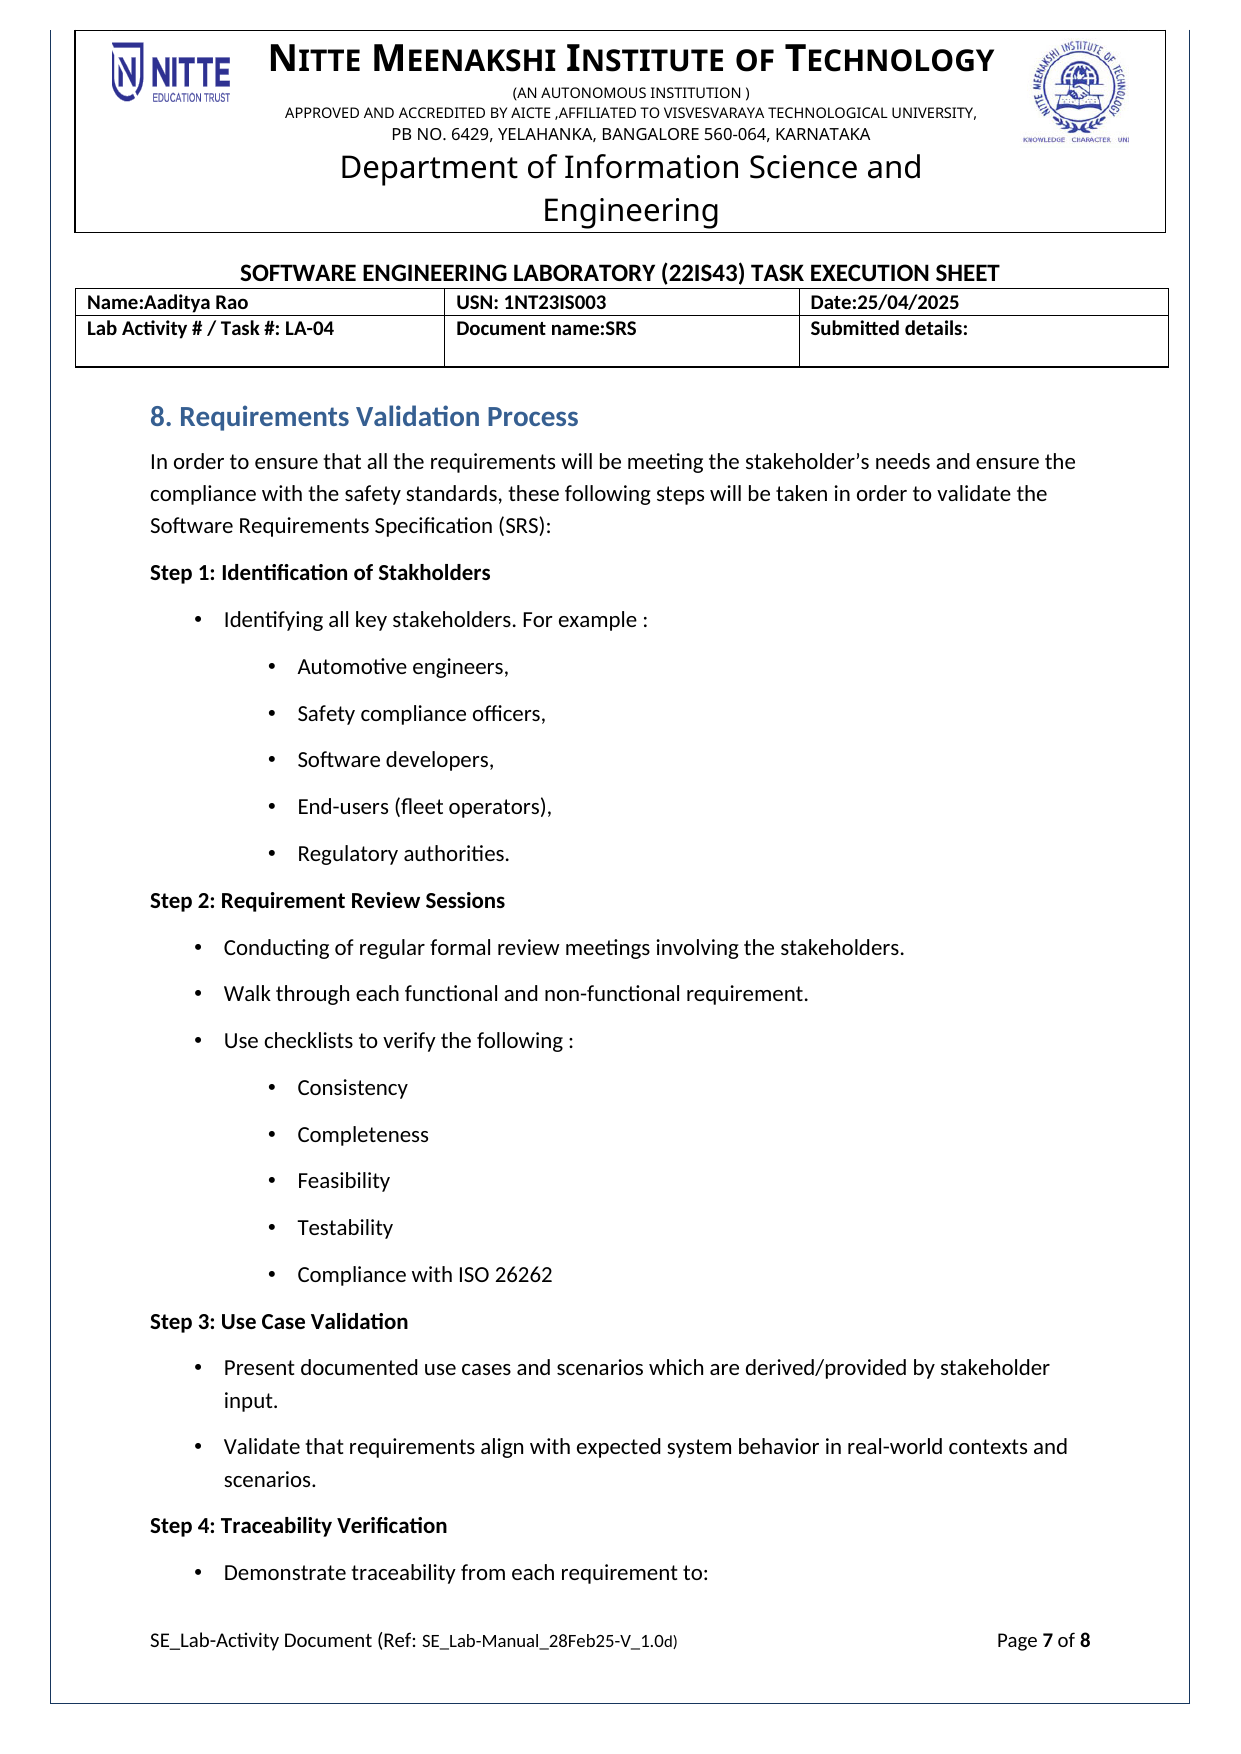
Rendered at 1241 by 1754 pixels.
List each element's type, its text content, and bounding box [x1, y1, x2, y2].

list Consistency [268, 1073, 1090, 1101]
list Walk through each functional and non-functional requirement. [194, 979, 1090, 1007]
text Step 4: Traceability Verification [150, 1511, 1090, 1539]
list Regulatory authorities. [268, 839, 1090, 867]
text In order to ensure that all the requirements will be meeting the stakeholder’s needs and ensure the compliance with the safety standards, these following steps will be taken in order to validate the Software Requirements Specification (SRS): [150, 447, 1090, 540]
list Testability [268, 1213, 1090, 1241]
text Step 3: Use Case Validation [150, 1307, 1090, 1335]
list Validate that requirements align with expected system behavior in real-world contexts and scenarios. [194, 1432, 1090, 1493]
subtitle 8. Requirements Validation Process [150, 398, 1090, 434]
text Step 2: Requirement Review Sessions [150, 886, 1090, 914]
list Software developers, [268, 746, 1090, 773]
list Automotive engineers, [268, 652, 1090, 680]
list Safety compliance officers, [268, 699, 1090, 727]
picture [112, 39, 230, 103]
list Feasibility [268, 1166, 1090, 1194]
list Completeness [268, 1120, 1090, 1148]
list Demonstrate traceability from each requirement to: [194, 1558, 1090, 1586]
list End-users (fleet operators), [268, 792, 1090, 820]
list Use checklists to verify the following : [194, 1026, 1090, 1054]
list Conducting of regular formal review meetings involving the stakeholders. [194, 933, 1090, 961]
list Present documented use cases and scenarios which are derived/provided by stakeholder input. [194, 1353, 1090, 1414]
list Identifying all key stakeholders. For example : [194, 605, 1090, 633]
text Step 1: Identification of Stakholders [150, 558, 1090, 586]
picture [1019, 31, 1129, 148]
list Compliance with ISO 26262 [268, 1260, 1090, 1288]
